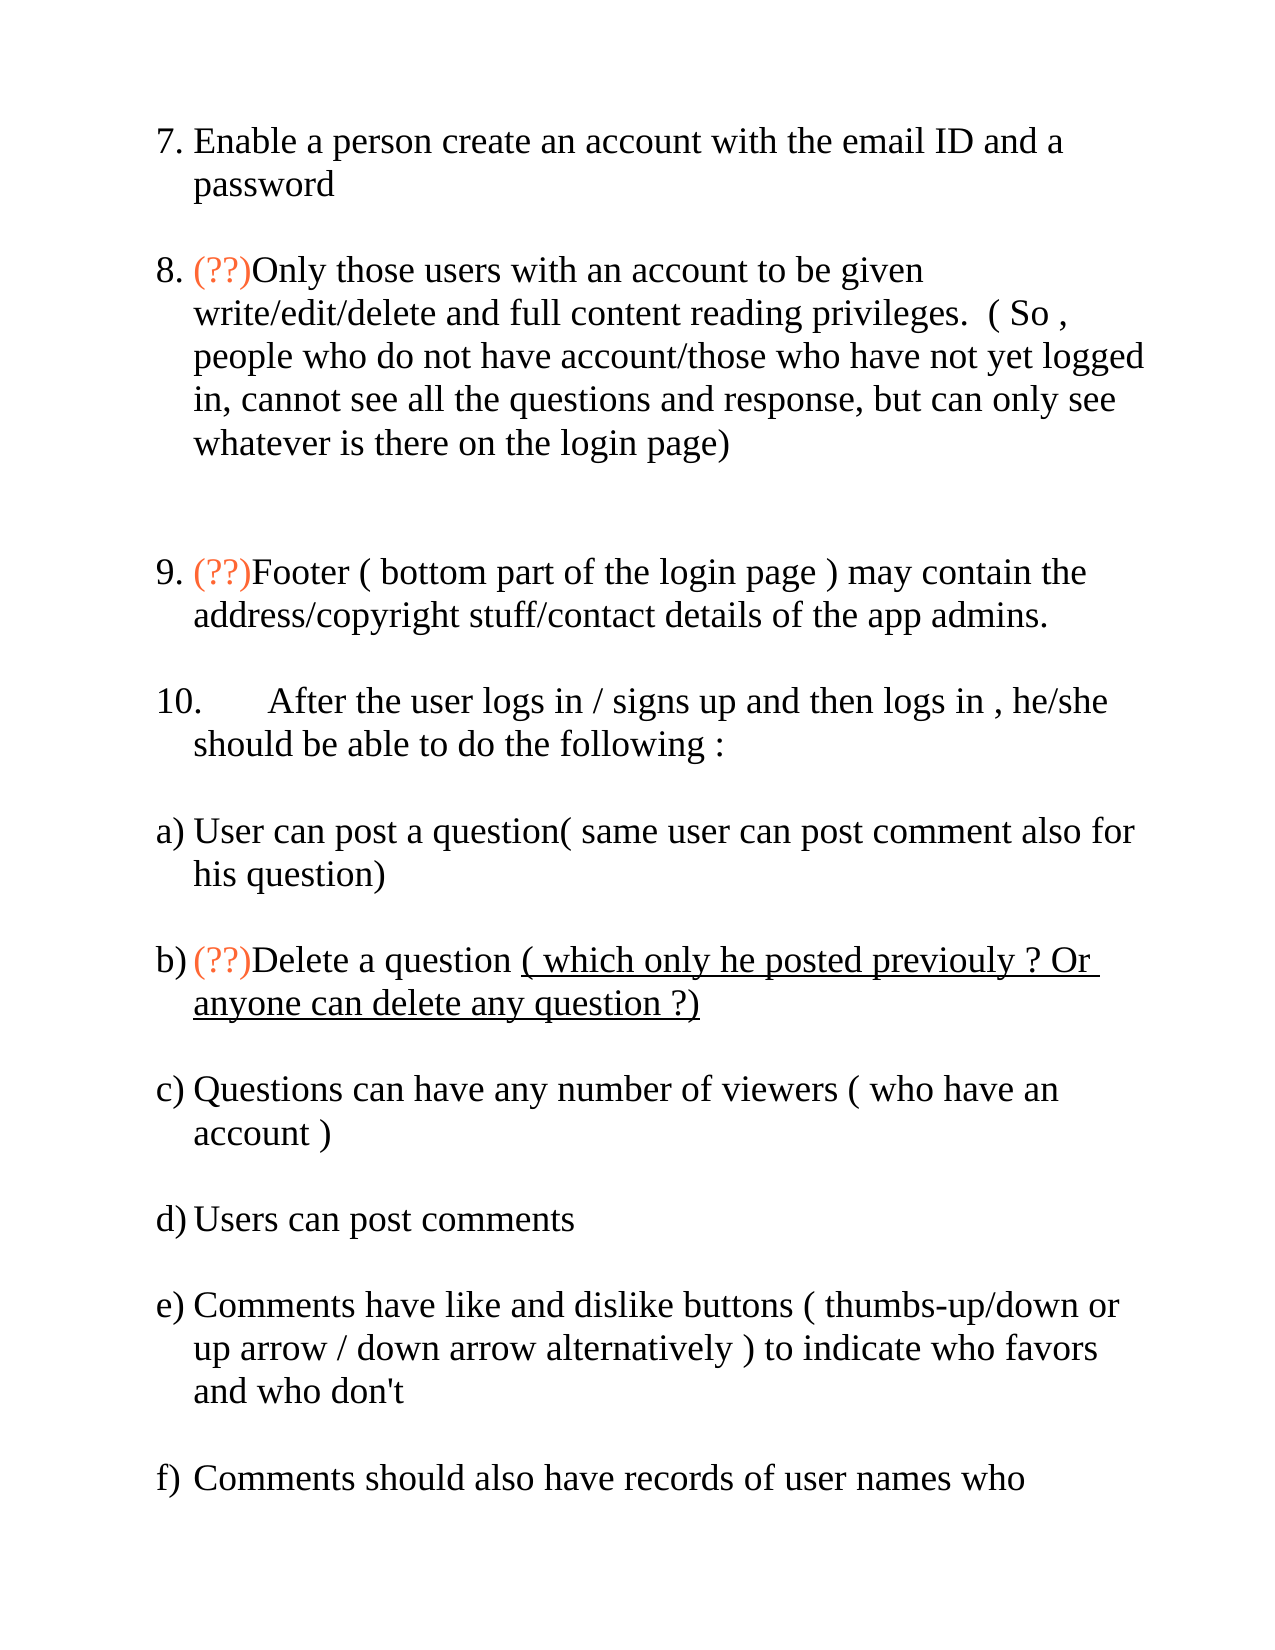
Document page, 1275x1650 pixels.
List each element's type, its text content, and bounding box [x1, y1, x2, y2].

list (??)Delete a question ( which only he posted previouly ? Or anyone can delete any question ?) [156, 937, 1157, 1024]
list Questions can have any number of viewers ( who have an account ) [156, 1067, 1157, 1153]
list (??)Only those users with an account to be given write/edit/delete and full content reading privileges. ( So , people who do not have account/those who have not yet logged in, cannot see all the questions and response, but can only see whatever is there on the login page) [156, 247, 1157, 463]
list User can post a question( same user can post comment also for his question) [156, 808, 1157, 894]
list After the user logs in / signs up and then logs in , he/she should be able to do the following : [156, 679, 1157, 765]
list Users can post comments [156, 1196, 1157, 1239]
list Enable a person create an account with the email ID and a password [156, 118, 1157, 204]
list Comments have like and dislike buttons ( thumbs-up/down or up arrow / down arrow alternatively ) to indicate who favors and who don't [156, 1282, 1157, 1412]
list (??)Footer ( bottom part of the login page ) may contain the address/copyright stuff/contact details of the app admins. [156, 549, 1157, 636]
list Comments should also have records of user names who [156, 1455, 1157, 1498]
